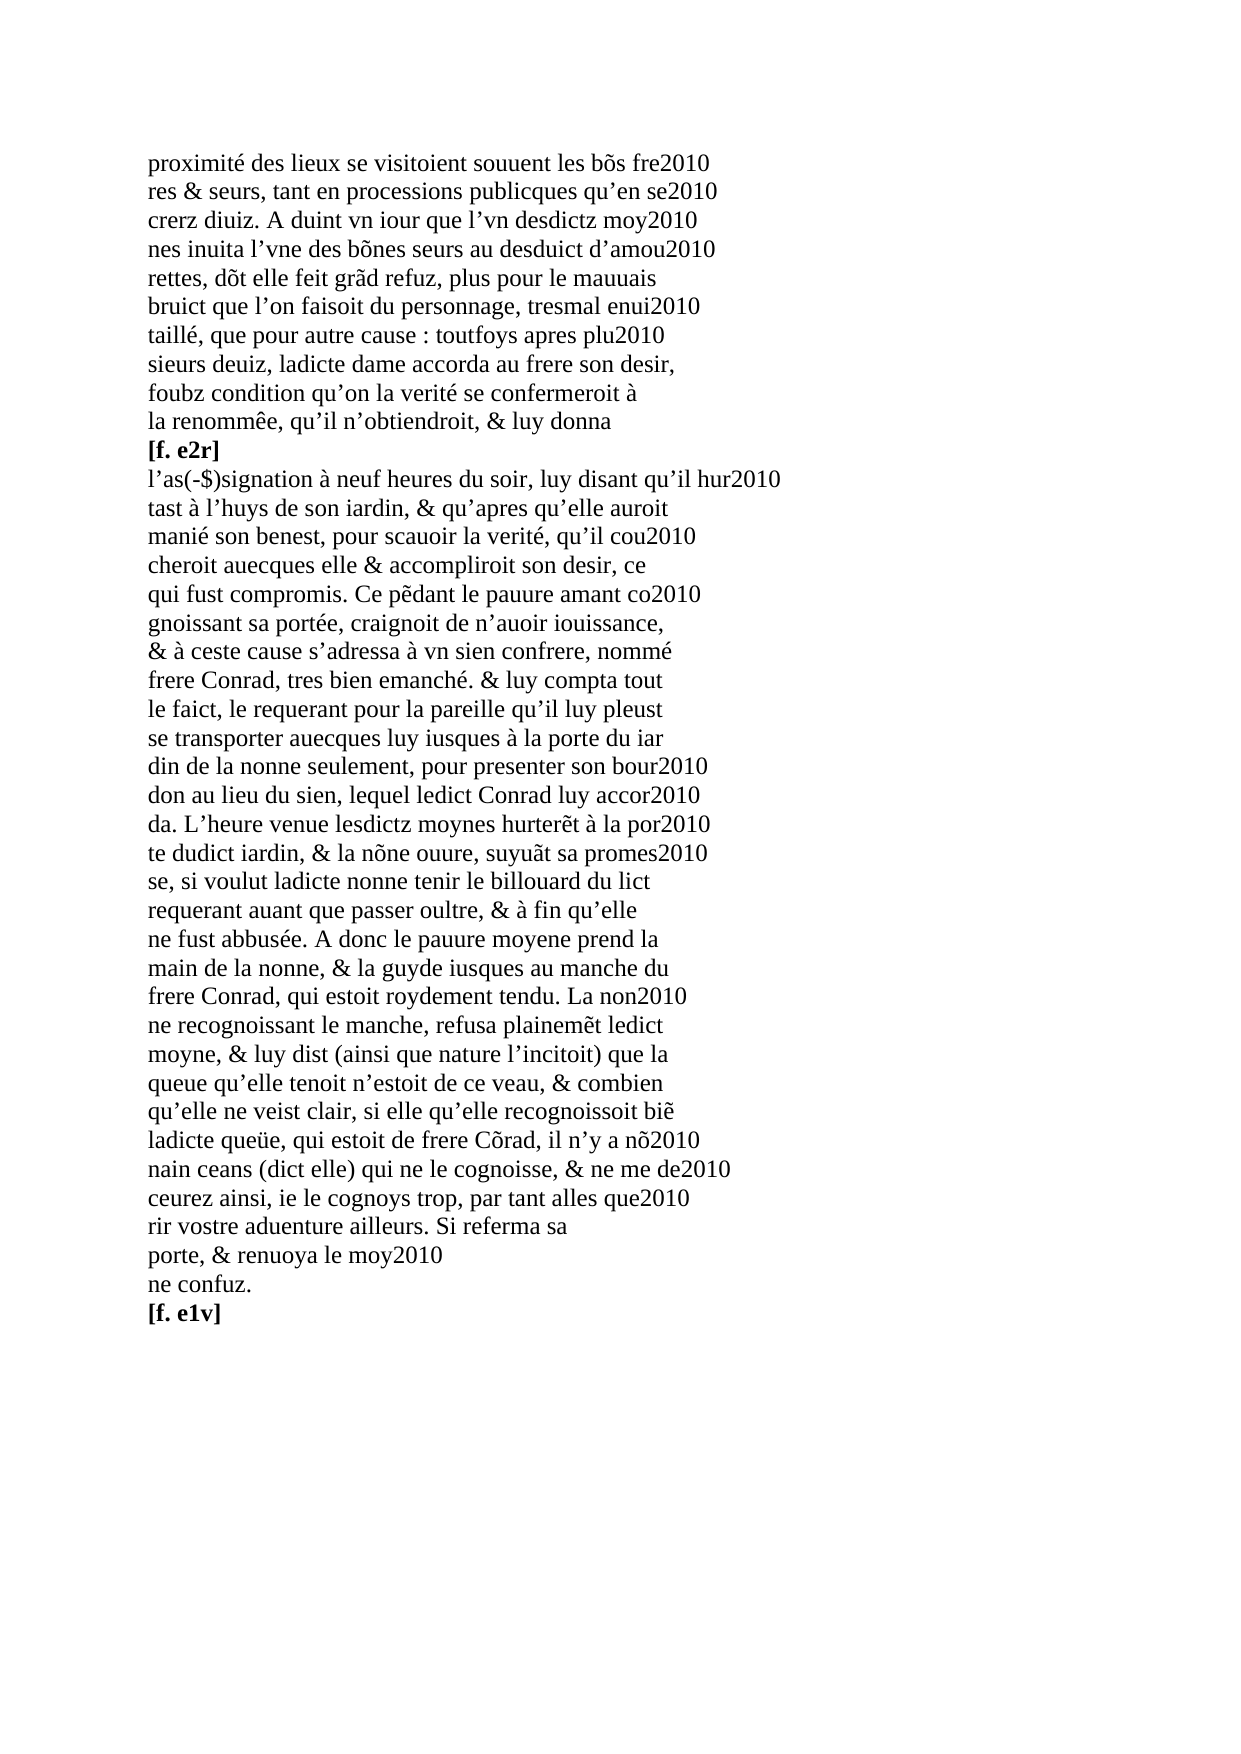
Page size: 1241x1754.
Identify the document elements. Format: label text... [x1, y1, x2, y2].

text proximité des lieux se visitoient souuent les bõs fre2010 res & seurs, tant en processions publicques qu’en se2010 crerz diuiz. A duint vn iour que l’vn desdictz moy2010 nes inuita l’vne des bõnes seurs au desduict d’amou2010 rettes, dõt elle feit grãd refuz, plus pour le mauuais bruict que l’on faisoit du personnage, tresmal enui2010 taillé, que pour autre cause : toutfoys apres plu2010 sieurs deuiz, ladicte dame accorda au frere son desir, foubz condition qu’on la verité se confermeroit à la renommêe, qu’il n’obtiendroit, & luy donna [f. e2r] l’as(-$)signation à neuf heures du soir, luy disant qu’il hur2010 tast à l’huys de son iardin, & qu’apres qu’elle auroit manié son benest, pour scauoir la verité, qu’il cou2010 cheroit auecques elle & accompliroit son desir, ce qui fust compromis. Ce pẽdant le pauure amant co2010 gnoissant sa portée, craignoit de n’auoir iouissance, & à ceste cause s’adressa à vn sien confrere, nommé frere Conrad, tres bien emanché. & luy compta tout le faict, le requerant pour la pareille qu’il luy pleust se transporter auecques luy iusques à la porte du iar din de la nonne seulement, pour presenter son bour2010 don au lieu du sien, lequel ledict Conrad luy accor2010 da. L’heure venue lesdictz moynes hurterẽt à la por2010 te dudict iardin, & la nõne ouure, suyuãt sa promes2010 se, si voulut ladicte nonne tenir le billouard du lict requerant auant que passer oultre, & à fin qu’elle ne fust abbusée. A donc le pauure moyene prend la main de la nonne, & la guyde iusques au manche du frere Conrad, qui estoit roydement tendu. La non2010 ne recognoissant le manche, refusa plainemẽt ledict moyne, & luy dist (ainsi que nature l’incitoit) que la queue qu’elle tenoit n’estoit de ce veau, & combien qu’elle ne veist clair, si elle qu’elle recognoissoit biẽ ladicte queüe, qui estoit de frere Cõrad, il n’y a nõ2010 nain ceans (dict elle) qui ne le cognoisse, & ne me de2010 ceurez ainsi, ie le cognoys trop, par tant alles que2010 rir vostre aduenture ailleurs. Si referma sa porte, & renuoya le moy2010 ne confuz. [f. e1v] [148, 148, 1093, 1326]
